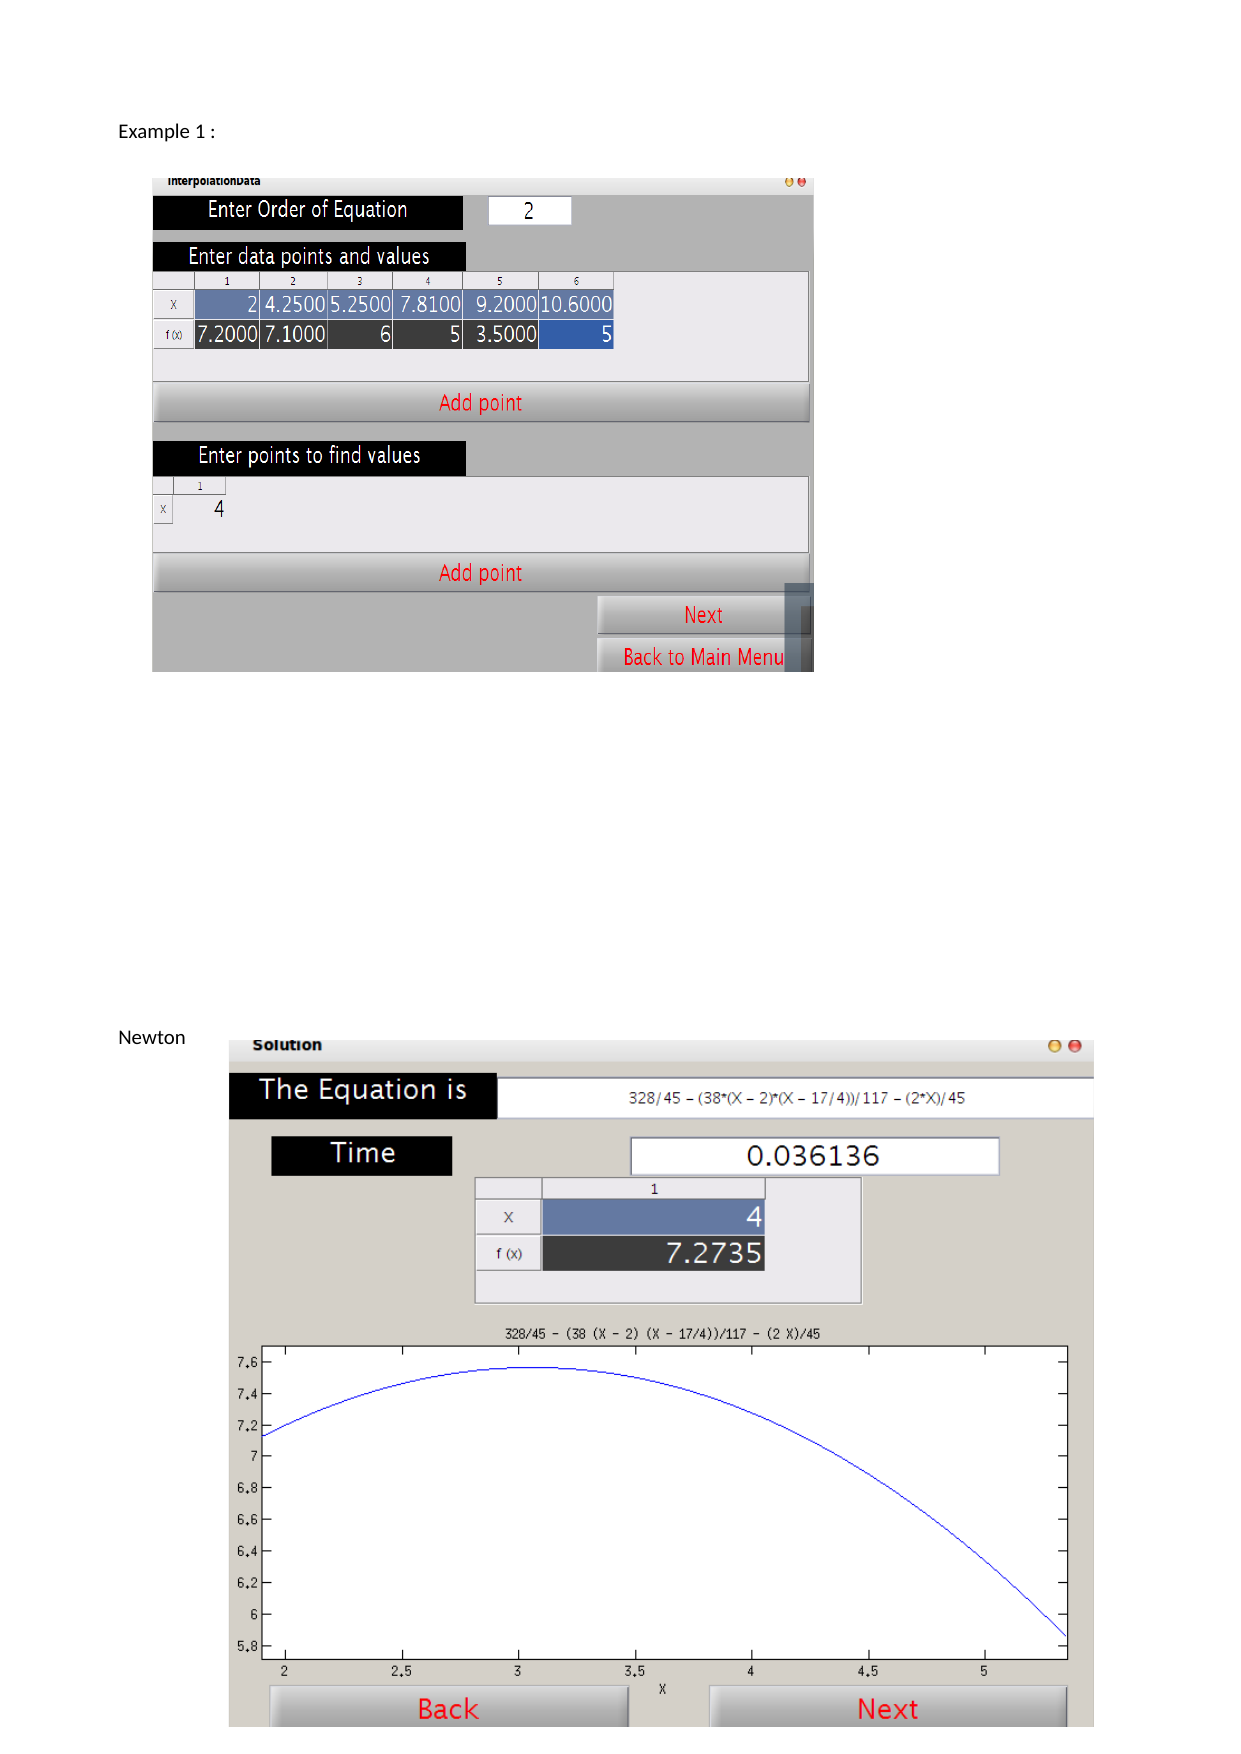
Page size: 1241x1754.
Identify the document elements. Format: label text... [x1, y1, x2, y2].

picture [152, 178, 814, 672]
picture [228, 1040, 1094, 1727]
text Newton [118, 1024, 1122, 1050]
text Example 1 : [118, 118, 1122, 143]
